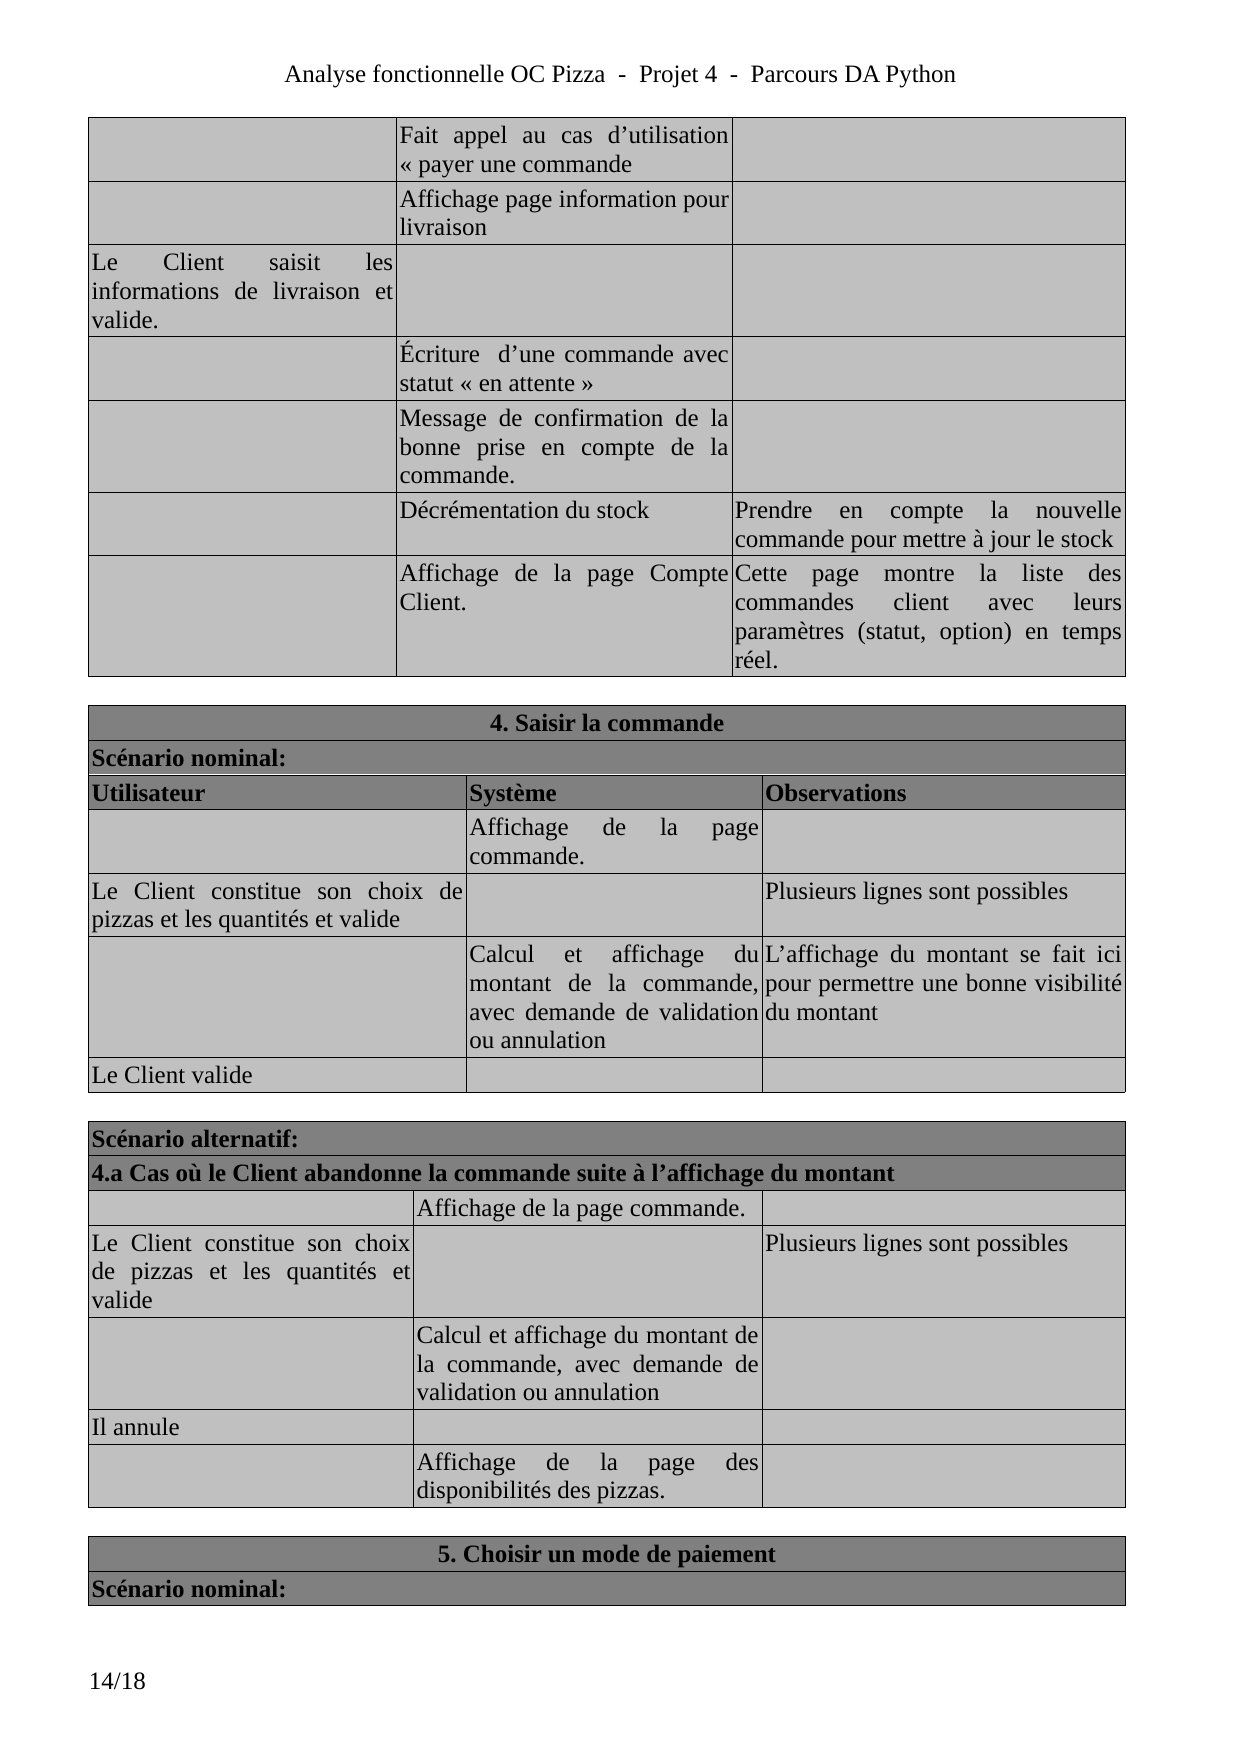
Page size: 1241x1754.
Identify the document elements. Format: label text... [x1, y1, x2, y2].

table_cell [89, 810, 466, 873]
table_cell [89, 1445, 413, 1507]
table_cell [397, 245, 732, 336]
table_cell [763, 1410, 1125, 1444]
table_cell [763, 1191, 1125, 1225]
table_cell Utilisateur [89, 776, 466, 809]
table_cell [733, 118, 1125, 181]
table_cell [467, 1058, 762, 1092]
table_cell Calcul et affichage du montant de la commande, avec demande de validation ou annulation [467, 937, 762, 1057]
table_cell Calcul et affichage du montant de la commande, avec demande de validation ou annulation [414, 1318, 762, 1409]
table_cell [89, 493, 396, 555]
table_cell [763, 1058, 1125, 1092]
table_cell Affichage de la page commande. [467, 810, 762, 873]
table_cell [89, 337, 396, 400]
table_cell Plusieurs lignes sont possibles [763, 874, 1125, 936]
table_cell Scénario nominal: [89, 741, 1125, 774]
table_cell L’affichage du montant se fait ici pour permettre une bonne visibilité du montant [763, 937, 1125, 1057]
table_cell [763, 810, 1125, 873]
table_cell Système [467, 776, 762, 809]
table_cell Il annule [89, 1410, 413, 1444]
table_cell Affichage de la page commande. [414, 1191, 762, 1225]
table_cell Le Client valide [89, 1058, 466, 1092]
table_cell [733, 245, 1125, 336]
table_cell [89, 118, 396, 181]
table_cell [89, 182, 396, 244]
table_cell [763, 1318, 1125, 1409]
table_header 4. Saisir la commande [89, 706, 1125, 740]
table_cell [763, 1445, 1125, 1507]
table_cell [733, 401, 1125, 492]
table_cell Fait appel au cas d’utilisation « payer une commande [397, 118, 732, 181]
table_cell 4.a Cas où le Client abandonne la commande suite à l’affichage du montant [89, 1156, 1125, 1190]
table_cell [414, 1226, 762, 1317]
table_cell Scénario nominal: [89, 1572, 1125, 1605]
table_cell [733, 337, 1125, 400]
table_cell Le Client constitue son choix de pizzas et les quantités et valide [89, 874, 466, 936]
table_cell Observations [763, 776, 1125, 809]
table_cell Plusieurs lignes sont possibles [763, 1226, 1125, 1317]
table_header Scénario alternatif: [89, 1122, 1125, 1155]
table_cell Affichage de la page Compte Client. [397, 556, 732, 676]
table_cell [89, 1318, 413, 1409]
table_cell [414, 1410, 762, 1444]
table_cell [89, 556, 396, 676]
table_cell Le Client constitue son choix de pizzas et les quantités et valide [89, 1226, 413, 1317]
table_cell Affichage page information pour livraison [397, 182, 732, 244]
table_cell [733, 182, 1125, 244]
table_cell Message de confirmation de la bonne prise en compte de la commande. [397, 401, 732, 492]
table_cell Prendre en compte la nouvelle commande pour mettre à jour le stock [733, 493, 1125, 555]
table_cell Le Client saisit les informations de livraison et valide. [89, 245, 396, 336]
table_cell [89, 937, 466, 1057]
table_cell [89, 1191, 413, 1225]
table_cell [467, 874, 762, 936]
table_cell Écriture d’une commande avec statut « en attente » [397, 337, 732, 400]
table_cell Affichage de la page des disponibilités des pizzas. [414, 1445, 762, 1507]
table_cell Cette page montre la liste des commandes client avec leurs paramètres (statut, option) en temps réel. [733, 556, 1125, 676]
table_header 5. Choisir un mode de paiement [89, 1537, 1125, 1571]
table_cell Décrémentation du stock [397, 493, 732, 555]
table_cell [89, 401, 396, 492]
